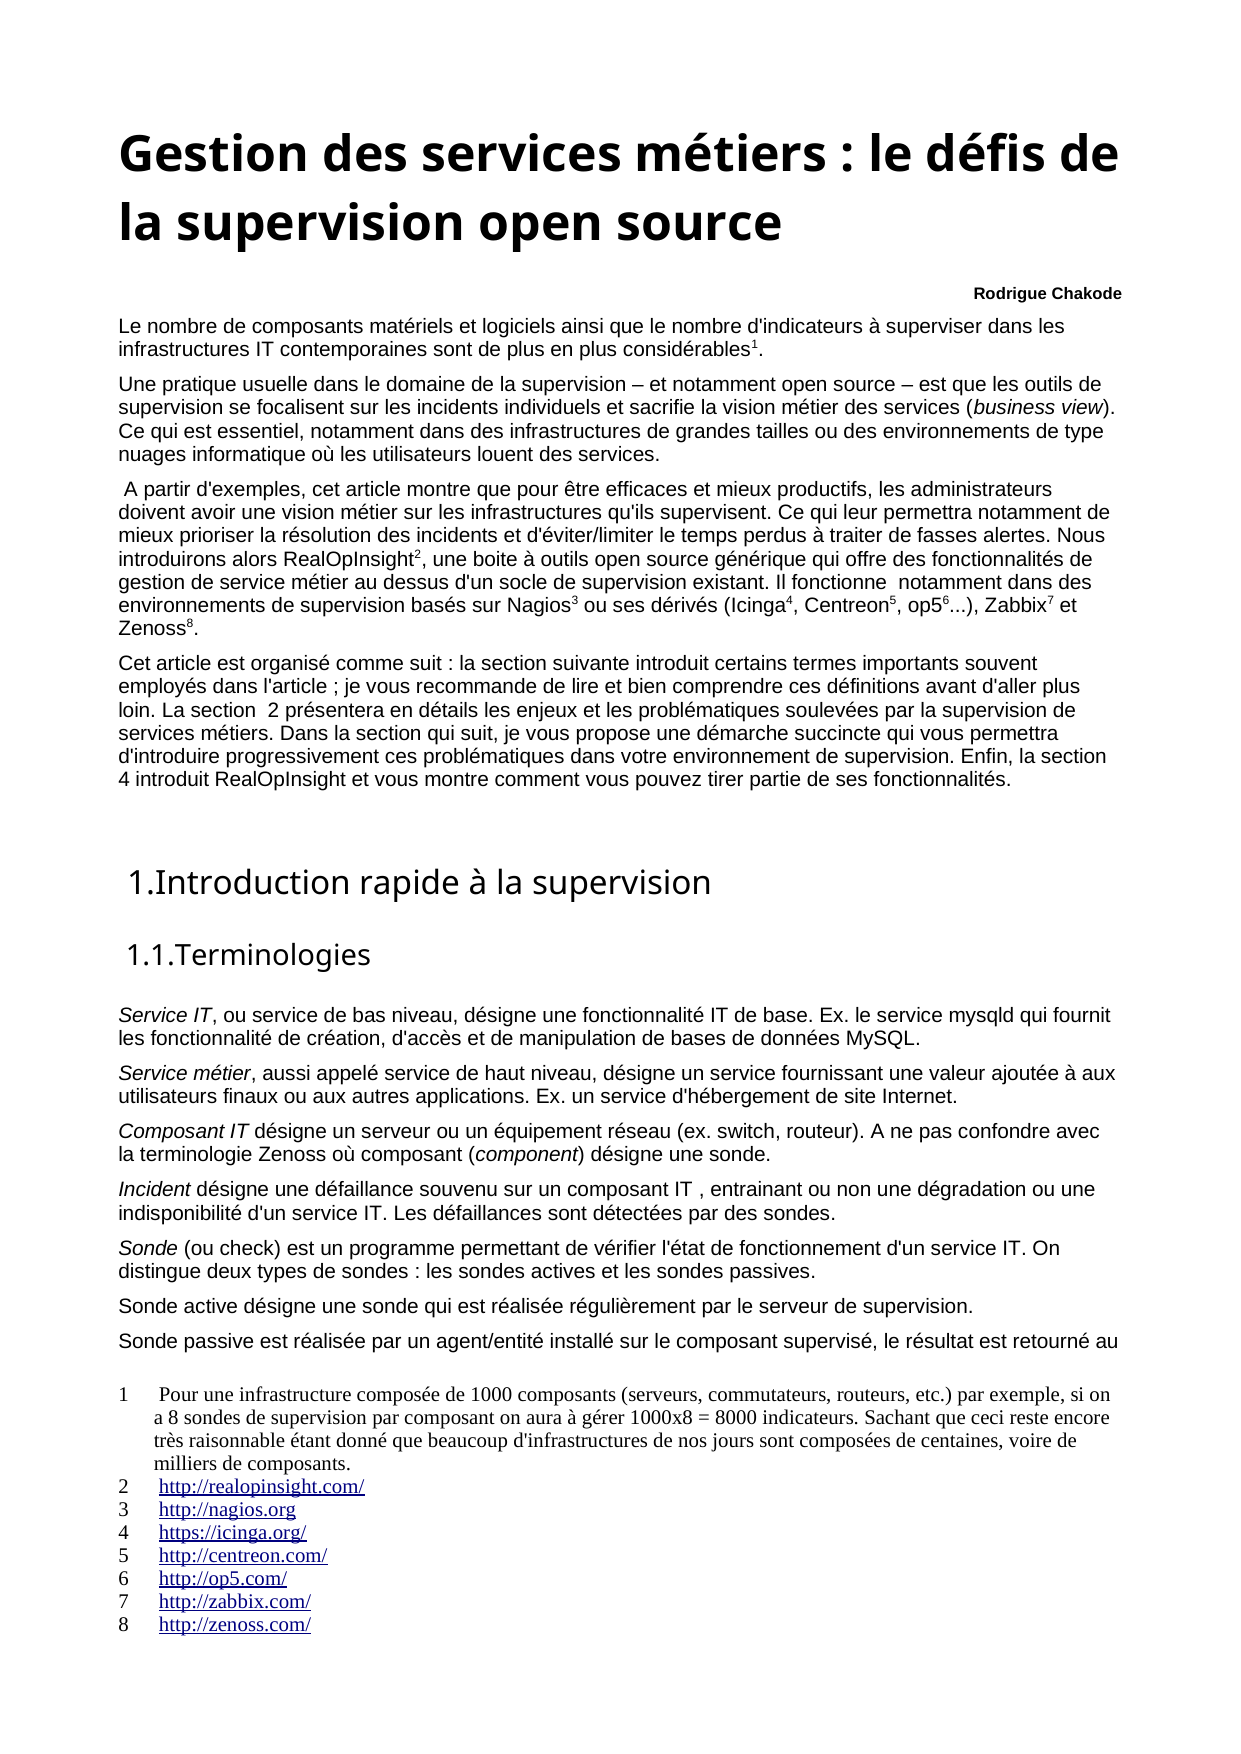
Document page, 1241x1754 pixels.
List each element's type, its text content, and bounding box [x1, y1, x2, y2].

text http://op5.com/ [118, 1567, 1122, 1590]
text Sonde passive est réalisée par un agent/entité installé sur le composant supervisé, le résultat est retourné au [118, 1329, 1122, 1353]
text http://zabbix.com/ [118, 1590, 1122, 1613]
text Pour une infrastructure composée de 1000 composants (serveurs, commutateurs, routeurs, etc.) par exemple, si on a 8 sondes de supervision par composant on aura à gérer 1000x8 = 8000 indicateurs. Sachant que ceci reste encore très raisonnable étant donné que beaucoup d'infrastructures de nos jours sont composées de centaines, voire de milliers de composants. [118, 1382, 1122, 1474]
text Service métier, aussi appelé service de haut niveau, désigne un service fournissant une valeur ajoutée à aux utilisateurs finaux ou aux autres applications. Ex. un service d'hébergement de site Internet. [118, 1061, 1122, 1108]
text http://nagios.org [118, 1498, 1122, 1521]
text Incident désigne une défaillance souvenu sur un composant IT , entrainant ou non une dégradation ou une indisponibilité d'un service IT. Les défaillances sont détectées par des sondes. [118, 1178, 1122, 1224]
text http://zenoss.com/ [118, 1613, 1122, 1636]
text Le nombre de composants matériels et logiciels ainsi que le nombre d'indicateurs à superviser dans les infrastructures IT contemporaines sont de plus en plus considérables. [118, 314, 1122, 361]
subtitle Gestion des services métiers : le défis de la supervision open source [118, 118, 1122, 254]
text Service IT, ou service de bas niveau, désigne une fonctionnalité IT de base. Ex. le service mysqld qui fournit les fonctionnalité de création, d'accès et de manipulation de bases de données MySQL. [118, 1003, 1122, 1050]
text Rodrigue Chakode [118, 284, 1122, 303]
text http://realopinsight.com/ [118, 1474, 1122, 1498]
text http://centreon.com/ [118, 1544, 1122, 1567]
text Sonde active désigne une sonde qui est réalisée régulièrement par le serveur de supervision. [118, 1294, 1122, 1318]
subtitle Introduction rapide à la supervision [118, 859, 1122, 904]
subtitle Terminologies [118, 934, 1122, 974]
text A partir d'exemples, cet article montre que pour être efficaces et mieux productifs, les administrateurs doivent avoir une vision métier sur les infrastructures qu'ils supervisent. Ce qui leur permettra notamment de mieux prioriser la résolution des incidents et d'éviter/limiter le temps perdus à traiter de fasses alertes. Nous introduirons alors RealOpInsight, une boite à outils open source générique qui offre des fonctionnalités de gestion de service métier au dessus d'un socle de supervision existant. Il fonctionne notamment dans des environnements de supervision basés sur Nagios ou ses dérivés (Icinga, Centreon, op5...), Zabbix et Zenoss. [118, 477, 1122, 640]
text Une pratique usuelle dans le domaine de la supervision – et notamment open source – est que les outils de supervision se focalisent sur les incidents individuels et sacrifie la vision métier des services (business view). Ce qui est essentiel, notamment dans des infrastructures de grandes tailles ou des environnements de type nuages informatique où les utilisateurs louent des services. [118, 373, 1122, 466]
text Sonde (ou check) est un programme permettant de vérifier l'état de fonctionnement d'un service IT. On distingue deux types de sondes : les sondes actives et les sondes passives. [118, 1236, 1122, 1283]
text Cet article est organisé comme suit : la section suivante introduit certains termes importants souvent employés dans l'article ; je vous recommande de lire et bien comprendre ces définitions avant d'aller plus loin. La section 2 présentera en détails les enjeux et les problématiques soulevées par la supervision de services métiers. Dans la section qui suit, je vous propose une démarche succincte qui vous permettra d'introduire progressivement ces problématiques dans votre environnement de supervision. Enfin, la section 4 introduit RealOpInsight et vous montre comment vous pouvez tirer partie de ses fonctionnalités. [118, 652, 1122, 791]
text https://icinga.org/ [118, 1521, 1122, 1544]
text Composant IT désigne un serveur ou un équipement réseau (ex. switch, routeur). A ne pas confondre avec la terminologie Zenoss où composant (component) désigne une sonde. [118, 1120, 1122, 1166]
